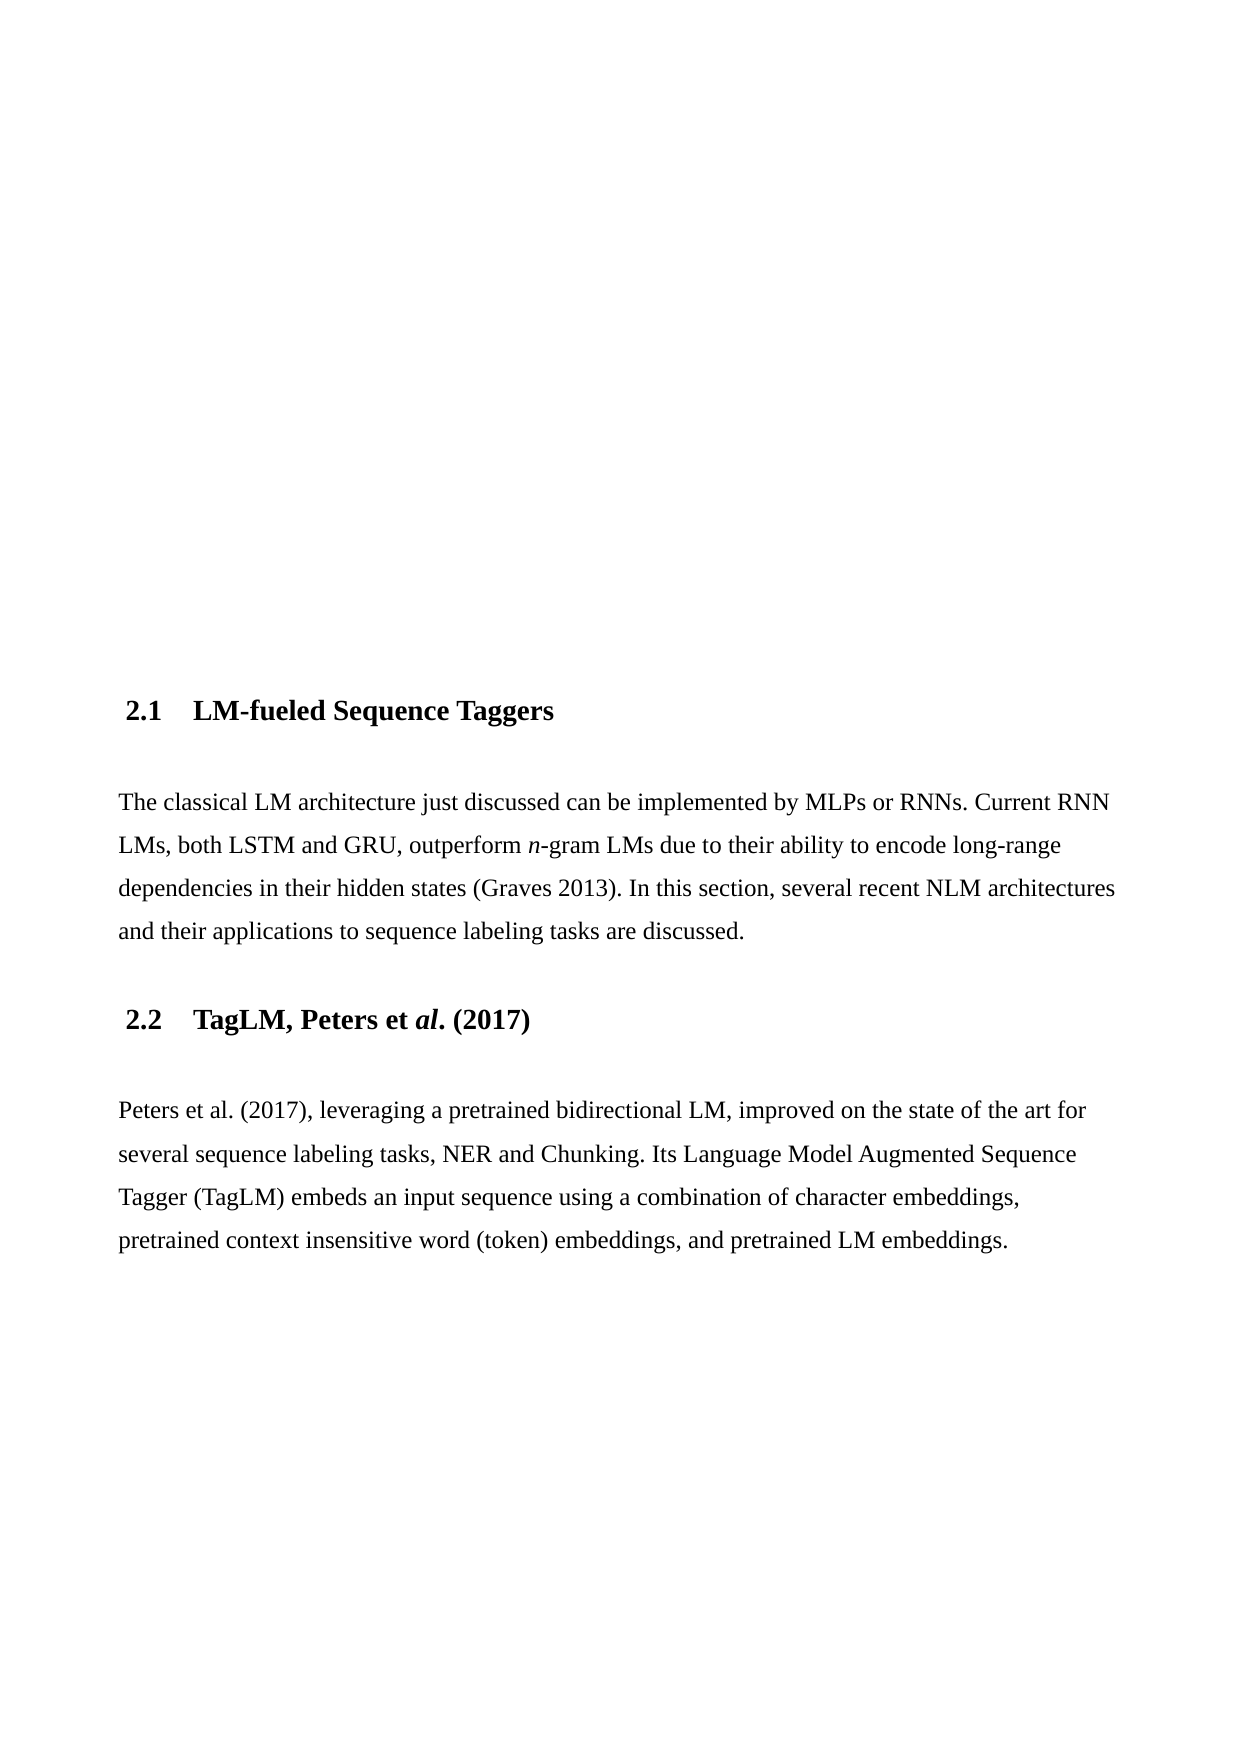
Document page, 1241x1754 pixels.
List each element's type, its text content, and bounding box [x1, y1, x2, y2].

text Peters et al. (2017), leveraging a pretrained bidirectional LM, improved on the state of the art for several sequence labeling tasks, NER and Chunking. Its Language Model Augmented Sequence Tagger (TagLM) embeds an input sequence using a combination of character embeddings, pretrained context insensitive word (token) embeddings, and pretrained LM embeddings. [118, 1096, 1122, 1254]
list TagLM, Peters et al. (2017) [118, 1002, 1122, 1036]
text The classical LM architecture just discussed can be implemented by MLPs or RNNs. Current RNN LMs, both LSTM and GRU, outperform n-gram LMs due to their ability to encode long-range dependencies in their hidden states (Graves 2013). In this section, several recent NLM architectures and their applications to sequence labeling tasks are discussed. [118, 787, 1122, 945]
list LM-fueled Sequence Taggers [118, 693, 1122, 727]
